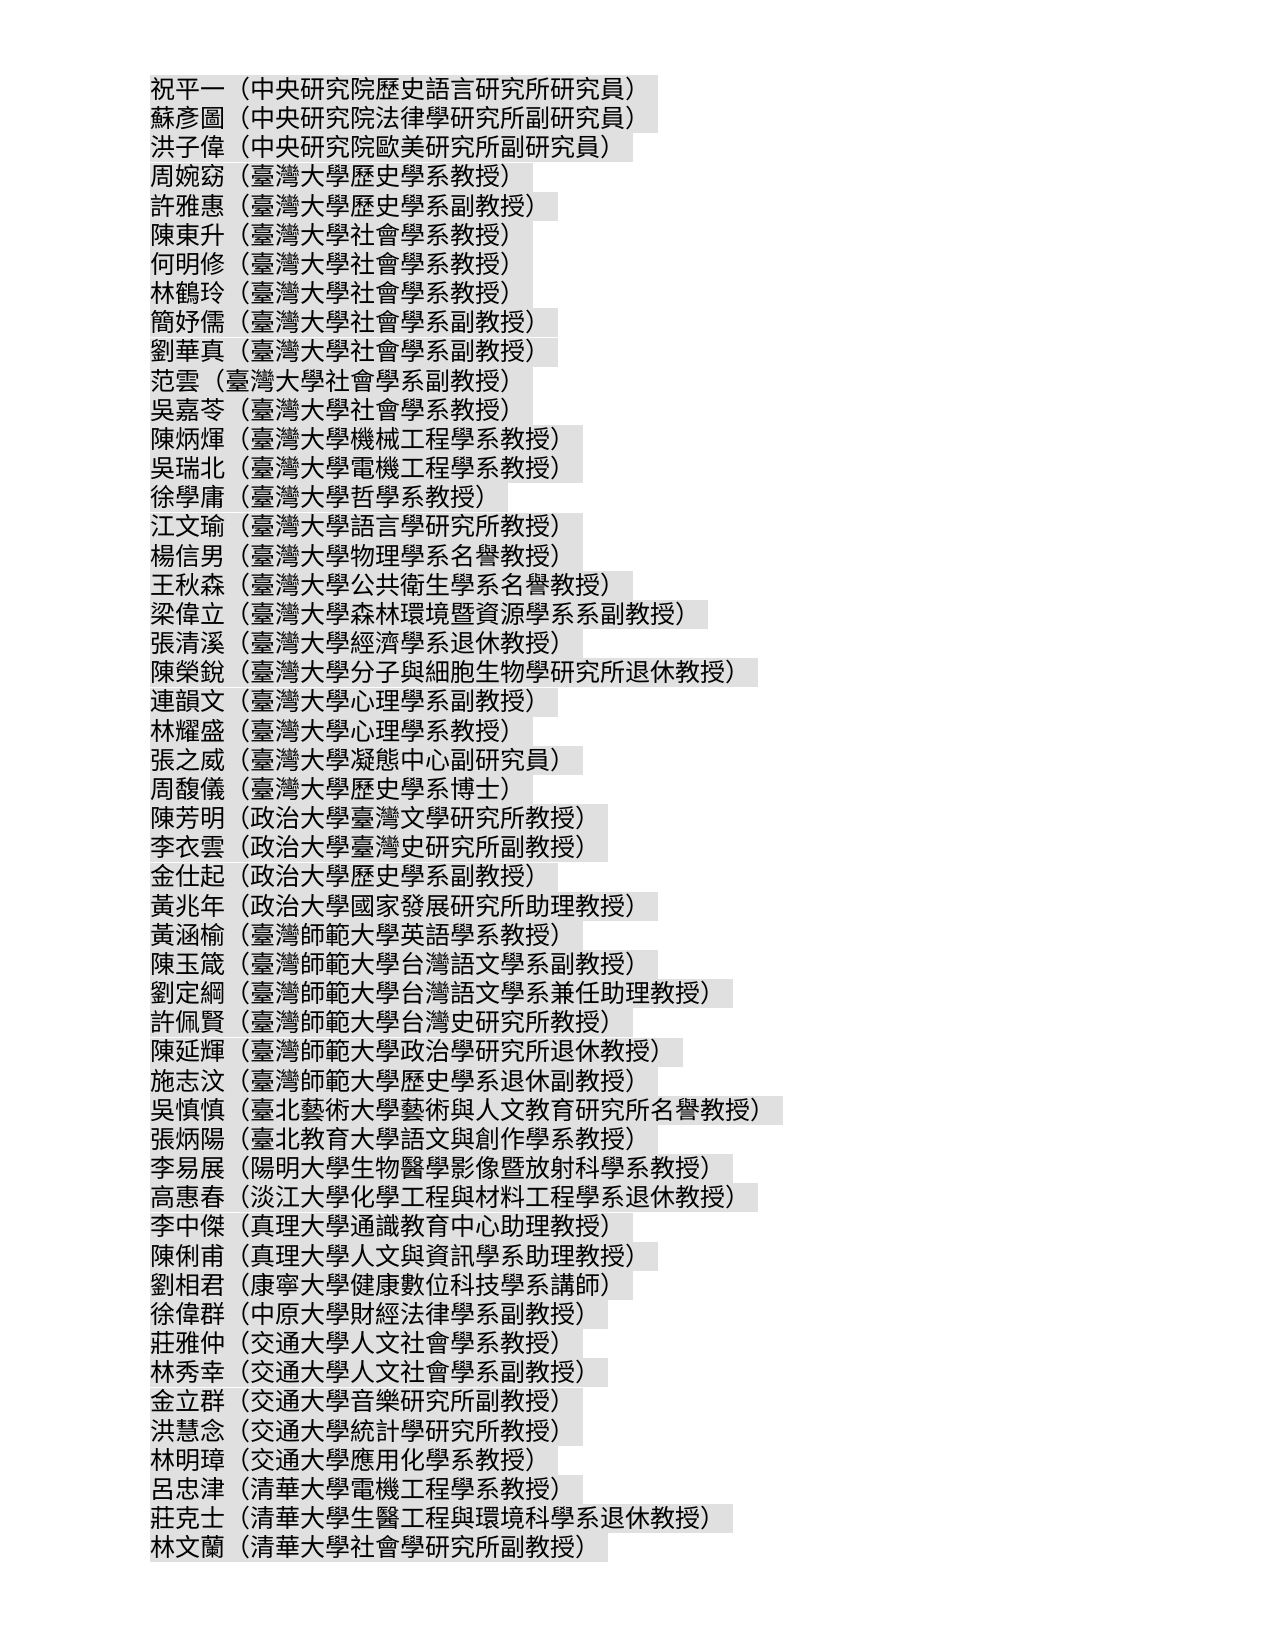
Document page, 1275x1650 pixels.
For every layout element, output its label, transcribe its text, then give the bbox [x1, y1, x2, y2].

text 卡韓政變 (189)：過去並沒有成為過去 (後記 2) 陳真 2019.10. 19. 我經常刻意迴避很多資訊，原因無它，因為我不想讓自己陷入一種對人性感到懷疑、鄙夷的絕望感。比方說，綠媒我是絕對不碰的。島內媒體我只看僅有的兩、三家正常媒體，例如中天電視台及中國時報。 有時候，一些朋友會傳來一些臉書內容，告訴我說誰誰誰很無恥、眛著良心說話。對於這些資訊，我一般也是能避則避。因為，我早就能明白什麼樣的一些人是無恥的，我不太想知道更多如何個無恥法；就如同當我知道哪些雞蛋是臭的，我不會想要每一顆拿來嚐一嚐究竟臭到何種地步。 資訊並不是一種獨立存在的東西，意思是說，同一個東西，卻很可能產生各種意義。為什麼呢？因為它和「你」之間會形成某種關係。這樣一個關係，定義了一種擁有主詞的價值態度。 齊克果有句話這麼說：「世上沒有真理，直到它被我認知。」比方說孝順父母，這話本身是沒有意義的，唯有當它和「我」之間形成某種關係，這話才取得了某種意義。這時候，「資訊」就不再只是一個冰冷的概念或資料，而是有著某種溫度的理解與感受，因為它跟「我」之間「發生了關係」。 許多時候，與其說我們是在談論某個資訊，不如說，我們是在談論這些資訊與「我」的關係以及它所產生的意義。我們並非僅僅只是在講比方說要不要投票給誰或誰有沒有貪污的問題；資訊的意義理當比資訊本身還要大而且大很多，因為它同各種生命之間發生了連結。 我覺得，「活下去」很重要，我不想在絕望中死去。當外在人事物難以依靠，不如靠自己。這意思是說，我理當去依靠那些像太陽一般、大寫的、永恆的東西。在我成長過程中，曾經有著某些「燈塔」，如許正直，彷彿我的人生某種指引與依靠。不料，他們卻一一熄滅了，難道我也要跟著他們一同步入黑暗？ 仍然是那些老話：我一直有個希望，憑著這樣一個希望，我決心活了下來。我希望些什麼呢？我希望能夠對那些對於生命、人性、情感和語言感到絕望的年輕生命起到一種作用，讓他們相信，在一片輕薄兒戲、謊言詭詐及貪婪猥瑣中，世上還是有例外。而我自己就是那樣一個絕望的人。我知道，我要不是在絕望中死去，就是必須讓自己成為一個例外。 蘇格拉底說，「我們之所以會犯錯，是因為我們想得還不夠清楚。」這句如同詩一般曖昧的話語，彷彿意味著所謂道德不過就是一種「知識」(epistemological) 題材；亦即簡單說，一個人之所以會犯錯，那肯定是因為他在某些事物上腦殘了或資訊不足；他根本搞不清狀況，以致於使壞或向惡靠攏。 我有一整個書架全是所謂 moral epistemology (道德知識論)方面的書。當年，維根斯坦和 Karl Popper 在劍橋國王學院差點打起架來，就是為了這道問題：「到底倫理問題存不存在？」、「到底有沒有倫理命題這樣一個東西？」如果沒有，我們從何「想清楚」所謂是非對錯？ 十二年前回台後，曾有四、五年的時間，我在一些醫院和學校演講，往往圍繞moral epistemology 這個主題。2012年父親過世後，我決定從此走下講台，彷彿某種世界的瓦解，彷彿有些心裏最深處的東西理當同我父母一同埋葬。 moral epistemology 這主題，說難不難，但哲學門外漢估計是不太可能看得懂，就如同維根斯坦的哲學之中，數學哲學是最重要的核心。但這東西一般人來讀，大概就跟閱讀天書一樣不知所云；而moral epistemology 恰恰就是連結到維根斯坦的數學哲學上。許多時候，我真不知道我面對的思想難題究竟是人生還是數學？ 要弄懂這些東西，十年寒窗跑不掉。但是，道理儘管抽象，可當它成為一種現實問題時，其實不過就只是在講一加一等於二那樣簡單的一個東西。經濟學也許很難，但買菜、找錢、討價還價卻不難。邏輯也很難，但是講話、思考 make sense 卻不難。 閒言表過，回到通俗面。蘇格拉底那句話：「我們之所以會犯錯，是因為我們想得還不夠清楚。」我自然是不認同的。腦殘或無知也許是道德的一個根源，但即便「知道」是非又如何？套句阿扁的話，林北就是要使壞，要不然你是要怎樣？ 我相信很多年輕一代之所以為虎作倀，並非因為壞，而是因為笨。笨如果太難聽，那就說無知吧。也就是說，他們並非故意使壞，而是被蒙蔽，被洗腦，把腦子給洗壞了。不過，另外還有一些人卻非無知，而是純粹無恥。 如本文一開頭所說，我基本上並不是很清楚島內的各種時事之細節，因為我有潔癖，不喜歡骯髒污穢，特別不喜歡去意識到人性陰暗的那一面。因此，很多當下現實中的人事物，我其實是不太清楚的。 在前一篇文章中 (卡韓編號188)，我提到說我前天去外面吃早餐時，看到自由時報大篇幅報導什麼台大學生會及一些綠油油的學者專家「指控」台大怎麼可以「不顧國家安危」、「不顧學生的人身安全」，竟然和大陸的大學進行交流；「指控」說那些學術與文化交流常有「兩岸一家親」或「共創中華民族繁榮」的言論，將會污染台灣學生的思想與心靈，因此務必「堅決反抗中共的思想侵略」，必須「積極揭露校園裏的中共協力者或代理人，揭發其假學術真統戰的真面目」，並且應該「積極立法」，嚴懲所謂「中共在台代理人」，甚至「絕不允許有人為中共講話」，以「捍衛民主自由」。 黨外十年，我聽過一模一樣的話不下一萬次。這些蔣家年代復古的蠢話，十分腦殘可笑，低能到難以想像。但我昨天去吃早餐，又看到自由時報，居然以頭版頭條大幅報導說台灣各大學已經組成什麼「青年抵抗校園統戰聯盟」，其腦殘訴求大約如上所述。 我要說的是，年輕人也許無知，但這些蔣家復古運動的背後那些「學者專家」或所謂「社運團體」，卻非無知，而是無恥。相關名單請見文末。對於這些綠油油的「學者專家」之向來言行不一，我沒什麼好說的；我不相信有人會真的蠢到居然不知道自己每天言行不一。其中最無恥齷齪的就是所謂台灣人權促進會。 33年前 (大約1986年或更早)，我加入台權會，上個世紀末退出。我手上目前還保留著當年最早期的台權會成員通訊錄。每個會員都得放上一張大頭照，載明個人資料與連絡方式及電話等等。因為跟我一樣姓陳，阿扁的照片就排在我旁邊。三十幾年前的台權會比較嚴謹，一開始很強調人權之普世價值與政治中立，企圖避免政治偏頗。因此，政治人物除非在人權方面有所表現，否則並不是你想加入就能加入。阿扁當時是所謂「人權律師」，因此也能加入。那時候的阿扁並無人氣可言，開會或拍照經常晾在一旁，往往一語不發。我那時仍是扁粉，常主動找他講話。 從1986年加入到後來退出，十幾年之間，我其實曾經三進三出台權會。退出又加入，往往是因為「大老們」的請託，邀請我再度加入，甚至都還幫我繳會費。而我之所以一直退出，原因無它，就是因為台權會成立後，很快就失去了人權最基本的核心價值，亦即普世性、中立與獨立性。 簡單說，既然人權是一種價值，那它理當屬於所有人，所有顏色，所有黨派，所有族群，所有宗教，所有種族，所有性別，乃至所有好人與壞人。人權的世界就跟醫療一樣，沒有敵我、好壞或高低之分。一個人不會因為他有錢有勢或屬於某種高貴的政黨顏色，就因此而享有更優先更高貴的人權待遇。 另一方面，人權本身就是目的，獨立存在，而不是任何其它目的的手段，更不是打擊敵人的政治工具。 我第一次退出台權會，大約是在1988年或更早我忘了。記得當時台權會總會正在選舉執委與會長。我沒想到，這樣一些職位，居然也有新潮流與美麗島派系之爭。選舉前夕，開始換票，耳語不斷，甚至抹黑、談條件。我真的很訝異。難道人權工作也要拿來當成一種個人的政治資源與身份頭銜？ 那時好像是陳菊當會長或快要當會長，我不是很確定。只記得，有一天，陳菊請我去她家吃飯；記得那是一個月租幾千元的小公寓，附近有個菜市場。吃飯時，我特別提起這些問題，我問說，為什麼台權會只關心所謂政治犯？而且似乎偏向比較有知名度的政治犯？那些不具有政治光環的一般受刑人，在獄中或偵訊階段往往被刑求、毆打與虐待，這些人不是更弱勢、更應受到關注嗎？陳菊怎麼回答我忘了，只記得不久之後我就退出了台權會。 幾年後，我又「被」加入。可是，進入九零年代的台權會更加荒腔走板了，簡直就是把人權當成一種攻擊國民黨的政治工具。於是我又再度聲明退出。1996或1997年我忘了，黃文雄當會長，我又第三度「被」加入，學姊也一同「被」加入。所謂「被」，是說我們並沒有繳會費。我原本以為，黃文雄主持的台權會應當會好一些，但事實卻非如此。 從差不多1998年起，我的潔癖讓我非常不想再聽到有關台權會的任何消息；另一方面，我也不想面對某種對於人的失望。簡單說，想不到，概念原來就只是一種概念，一種好像隨時可以穿上、隨時脫下的身外物；可以做做樣子，可以隨口說說，誰要是對它認真，誰就得心碎；什麼左派啦、草根啦、非武力啦，世界和平啦，弱勢者啦，這個那個啦，全是鬼扯蛋。 而且，凡事都能瞎掰，凡事都是兩套標準；「我黨」所做的一切醜惡行徑全是對的。至於「他黨」明明一點問題也沒有，照樣也能透過修辭，把它無限誇大渲染瞎掰扭曲成天大的罪惡；正所謂「人權，人權，一切罪惡假汝之名以行」。台權會之所謂人權工作，說穿了，始終就只是兩樣東西才是它的真正本質，一是仇中反華反國民黨，二是做為個人權位的晉身階 (我有許多證據可以赤裸裸地證明這一點，但是顧念人之脆弱及昔日友情，姑且不說)。 阿扁當上總統後，我就算刻意不想知道那些一再讓我感到灰心與失望乃至絕望的島內人事物，也變得越來越難。因為，台灣就這麼小的一個島，很多事你就算摀上耳朵，或多或少也會有所聽聞。那時候的台權會，基本上已經徹底成為隸屬綠營的一種「掛人權羊頭賣政治狗肉」的骯髒組織。真的很不要臉！一個人權團體居然所作所為卻是違反人權，專搞政治鬥爭的齷齪行徑。這回的什麼「青年抵抗校園統戰聯盟」，主要發起團體之一就是台權會。 我之前不知道，昨天才知道，原來我在卡韓編號174的文章中所批評的那位沈伯洋先生，居然是台權會的現任副會長，同時也是「中共代理人法案」的主要推手。我的天啊！真是有夠荒唐。這個骯髒組織竟然墮落到這樣一種地步，存心就是做為人渣黨的政治打手！仇中反華，才是它的基本宗旨。三十幾年來，我之所以進三出台權會，就是因為它不斷向政治靠攏，並以東廠自居，以身為政治打手為榮，把人權當成一種政治鬥爭工具及個人權位的晉身階。如今的台權會，可說是臭不可聞。 與其說我懷著憤怒，不如說我是以一種充滿絕望的心在寫東西；那麼多年的歲月，那麼多的折磨，那麼大的各種代價，一切努力與痛苦，到頭來每一件事、每一項努力卻是這樣一種結局。時光河流如此漫長，而人的一生卻不過數十寒暑；我們的生命和一切努力，到頭來似乎就像灑落汪洋的一滴淚水那般微不足道。 這類個人文青囈語，旁人也許聽了噁心彆扭，但它其實並非題外話，反倒是一切問題的核心；畢竟我們不是在作文比賽，我們不是在討論一種僅僅只需要「想清楚」就能完成的東西；光「知道」沒有用，你還得「做到」 ，還得「在乎」才行。 =============== 【青年抵抗校園統戰聯盟｜拒絕統戰交流團，共抵抗中國因素】 共同發起：國立臺灣大學學生會、國立臺灣大學研究生協會 學生組織、公民團體串連： 台灣師範大學學生會、東吳大學學生會、輔仁大學學生會、東華大學學生會、輔仁大學黑水溝、台灣大學台語文社、台灣大學濁水溪社、全國中學學生權益研究會、交通大學人文社會學系系學會、台灣大學地理系學會、中正大學公共事務研習社、政大野火戰線、台灣學論議題論壇、桃園市高中職學生聯合會 台灣人權促進會、人本教育基金會、民間司法改革基金會、台灣教授協會、台灣北社、台灣親子共學教育促進會、陳文成博士紀念基金會、賴和文教基金會、李江卻台語文教基金會、台灣永社、台灣共生青年協會、建國電影院、台灣國辦公室（持續增加中） 學者連署： 沈伯洋（臺北大學犯罪學研究所助理教授） 吳叡人（中央研究院台灣史研究所副研究員） 鄭瑋寧（中央研究院民族學研究所副研究員） 蕭新煌（中央研究院社會學研究所退休研究員） 林宗弘（中央研究院社會學研究所研究員） 曾凡慈（中央研究院社會學研究所助研究員） 蕭阿勤（中央研究院社會學研究所研究員） 吳介民（中央研究院社會學研究所研究員） 張谷銘（中央研究院歷史語言研究所副研究員） 鄭雅如（中央研究院歷史語言研究所副研究員） 祝平一（中央研究院歷史語言研究所研究員） 蘇彥圖（中央研究院法律學研究所副研究員） 洪子偉（中央研究院歐美研究所副研究員） 周婉窈（臺灣大學歷史學系教授） 許雅惠（臺灣大學歷史學系副教授） 陳東升（臺灣大學社會學系教授） 何明修（臺灣大學社會學系教授） 林鶴玲（臺灣大學社會學系教授） 簡妤儒（臺灣大學社會學系副教授） 劉華真（臺灣大學社會學系副教授） 范雲（臺灣大學社會學系副教授） 吳嘉苓（臺灣大學社會學系教授） 陳炳煇（臺灣大學機械工程學系教授） 吳瑞北（臺灣大學電機工程學系教授） 徐學庸（臺灣大學哲學系教授） 江文瑜（臺灣大學語言學研究所教授） 楊信男（臺灣大學物理學系名譽教授） 王秋森（臺灣大學公共衛生學系名譽教授） 梁偉立（臺灣大學森林環境暨資源學系系副教授） 張清溪（臺灣大學經濟學系退休教授） 陳榮銳（臺灣大學分子與細胞生物學研究所退休教授） 連韻文（臺灣大學心理學系副教授） 林耀盛（臺灣大學心理學系教授） 張之威（臺灣大學凝態中心副研究員） 周馥儀（臺灣大學歷史學系博士） 陳芳明（政治大學臺灣文學研究所教授） 李衣雲（政治大學臺灣史研究所副教授） 金仕起（政治大學歷史學系副教授） 黃兆年（政治大學國家發展研究所助理教授） 黃涵榆（臺灣師範大學英語學系教授） 陳玉箴（臺灣師範大學台灣語文學系副教授） 劉定綱（臺灣師範大學台灣語文學系兼任助理教授） 許佩賢（臺灣師範大學台灣史研究所教授） 陳延輝（臺灣師範大學政治學研究所退休教授） 施志汶（臺灣師範大學歷史學系退休副教授） 吳慎慎（臺北藝術大學藝術與人文教育研究所名譽教授） 張炳陽（臺北教育大學語文與創作學系教授） 李易展（陽明大學生物醫學影像暨放射科學系教授） 高惠春（淡江大學化學工程與材料工程學系退休教授） 李中傑（真理大學通識教育中心助理教授） 陳俐甫（真理大學人文與資訊學系助理教授） 劉相君（康寧大學健康數位科技學系講師） 徐偉群（中原大學財經法律學系副教授） 莊雅仲（交通大學人文社會學系教授） 林秀幸（交通大學人文社會學系副教授） 金立群（交通大學音樂研究所副教授） 洪慧念（交通大學統計學研究所教授） 林明璋（交通大學應用化學系教授） 呂忠津（清華大學電機工程學系教授） 莊克士（清華大學生醫工程與環境科學系退休教授） 林文蘭（清華大學社會學研究所副教授） 黃居正（清華大學科技法律研究所教授） 楊允言（台中教育大學台灣語文學系副教授） 董建宏（中興大學景觀學程副教授） 許博行（中興大學森林學系退休教授） 簡端良（雲林科技大學通識中心助理教授） 李武鉦（虎尾科技大學機械設計工程系教授） 廖儒修（中正大學化學暨生物化學系教授） 王奕婷（成功大學政治學系助理教授） 周以正（中華醫事科技大學醫學檢驗生物技術系助理教授） 許舜欽（長榮大學資訊管理學系榮譽教授） 萬毓澤（中山大學社會學系教授） 邱花妹（中山大學社會學系副教授） 翁銘章（高雄大學應用經濟學系副教授） 陳志賢（義守大學資訊管理學系副教授） 林鐵雄（義守大學土木與生態工程學系副教授） 楊德源（高雄科技大學金融系教授） 唐國銘（樹德科技大學資訊管理學系副教授） 吳淑芳（輔英科技大學護理學系講師） 陳進金（東華大學歷史學系副教授） 沈乃慧（東華大學英美語文學系副教授） 林達榮（東華大學國際企業學系教授） 鄭祖邦（佛光大學社會學暨社會工作學系副教授） （持續增加中） [150, 75, 1125, 1562]
